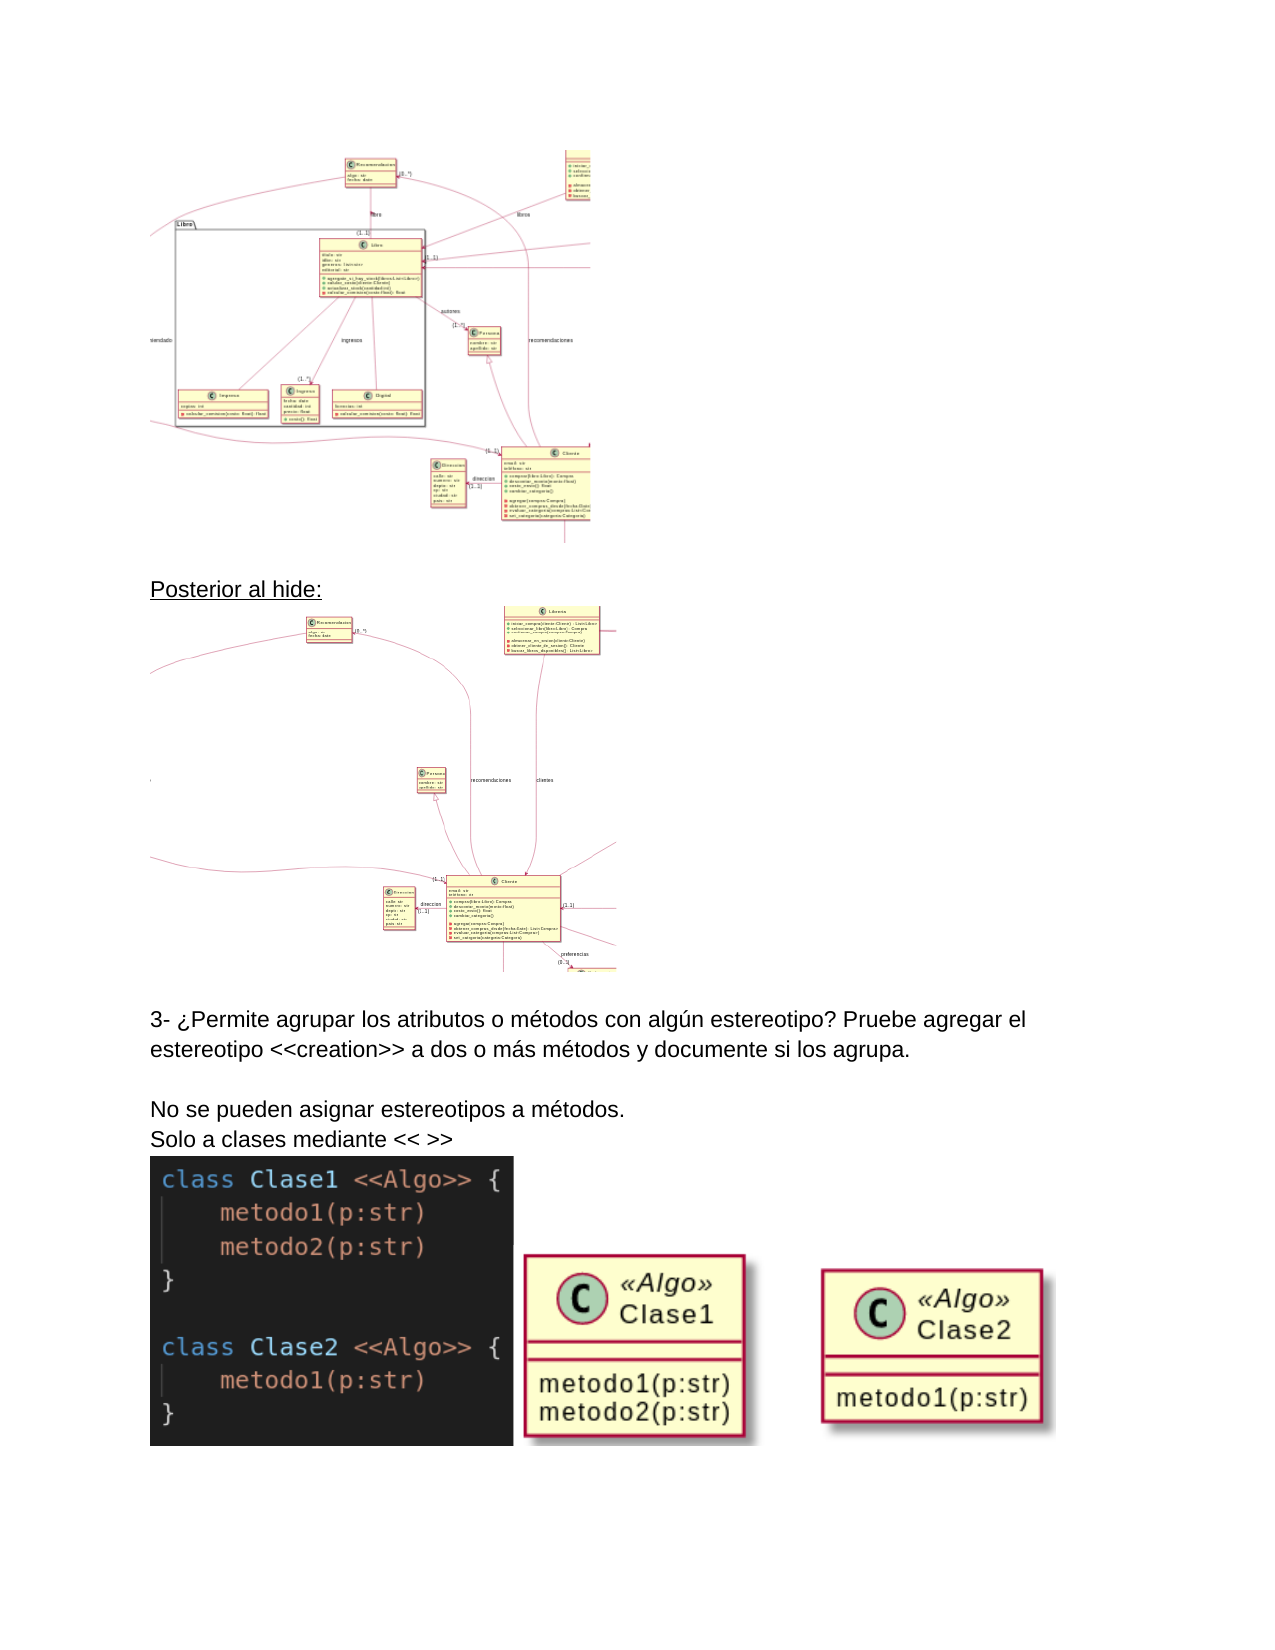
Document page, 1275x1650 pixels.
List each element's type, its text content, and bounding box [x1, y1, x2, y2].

text Posterior al hide: [150, 576, 1125, 603]
text Solo a clases mediante << >> [150, 1126, 1125, 1153]
picture [150, 150, 591, 543]
text estereotipo <<creation>> a dos o más métodos y documente si los agrupa. [150, 1036, 1125, 1062]
text No se pueden asignar estereotipos a métodos. [150, 1096, 1125, 1122]
picture [150, 1156, 1056, 1446]
picture [150, 606, 617, 972]
text 3- ¿Permite agrupar los atributos o métodos con algún estereotipo? Pruebe agregar el [150, 1006, 1125, 1032]
